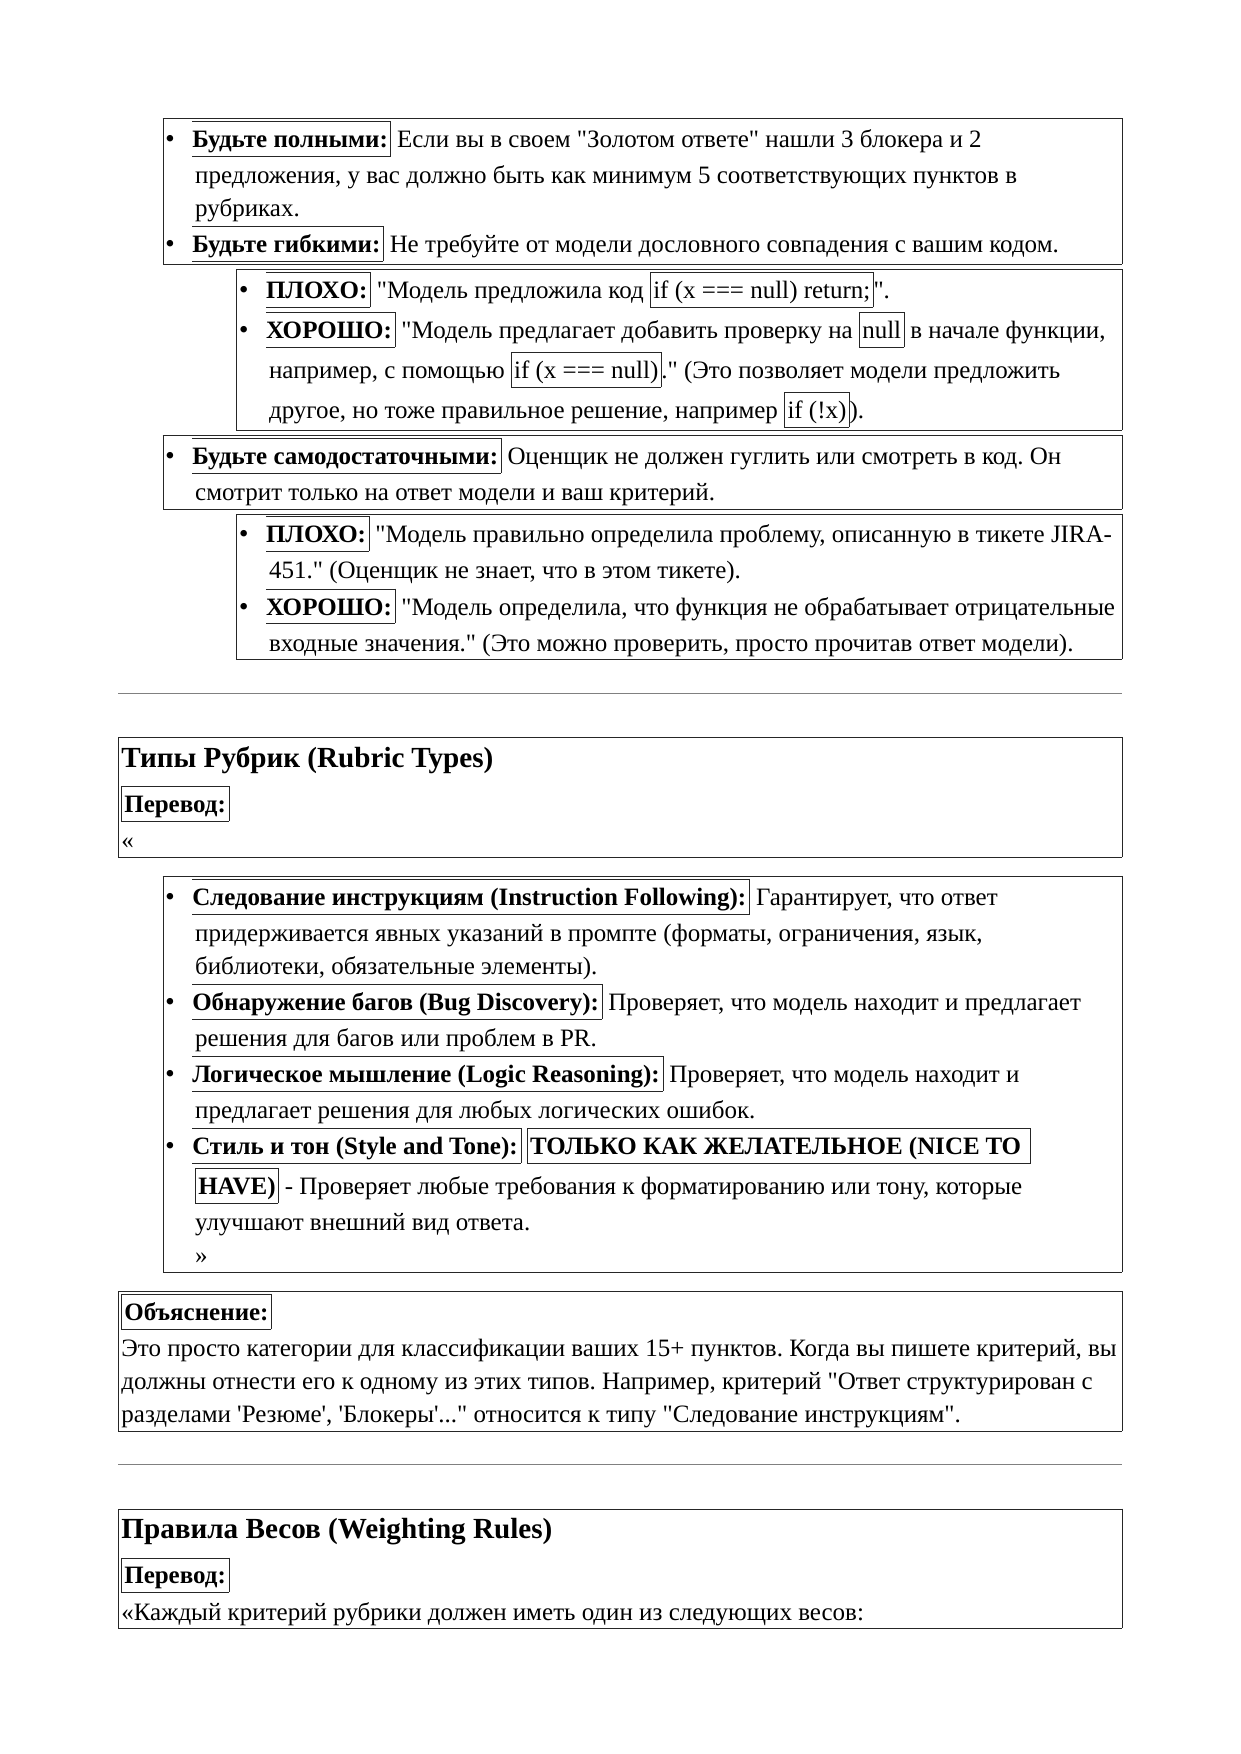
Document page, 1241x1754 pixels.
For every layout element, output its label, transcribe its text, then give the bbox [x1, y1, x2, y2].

subtitle Типы Рубрик (Rubric Types) [119, 738, 1122, 774]
list Логическое мышление (Logic Reasoning): Проверяет, что модель находит и предлагает решения для любых логических ошибок. [164, 1053, 1122, 1124]
list Будьте гибкими: Не требуйте от модели дословного совпадения с вашим кодом. [164, 223, 1122, 264]
text Перевод: «Каждый критерий рубрики должен иметь один из следующих весов: [119, 1554, 1122, 1628]
subtitle Правила Весов (Weighting Rules) [119, 1510, 1122, 1545]
list ПЛОХО: "Модель правильно определила проблему, описанную в тикете JIRA-451." (Оценщик не знает, что в этом тикете). [237, 515, 1122, 584]
list Стиль и тон (Style and Tone): ТОЛЬКО КАК ЖЕЛАТЕЛЬНОЕ (NICE TO HAVE) - Проверяет любые требования к форматированию или тону, которые улучшают внешний вид ответа. » [164, 1125, 1122, 1272]
list ХОРОШО: "Модель предлагает добавить проверку на null в начале функции, например, с помощью if (x === null)." (Это позволяет модели предложить другое, но тоже правильное решение, например if (!x)). [237, 309, 1122, 430]
text Объяснение: Это просто категории для классификации ваших 15+ пунктов. Когда вы пишете критерий, вы должны отнести его к одному из этих типов. Например, критерий "Ответ структурирован с разделами 'Резюме', 'Блокеры'..." относится к типу "Следование инструкциям". [119, 1292, 1122, 1431]
list ХОРОШО: "Модель определила, что функция не обрабатывает отрицательные входные значения." (Это можно проверить, просто прочитав ответ модели). [237, 586, 1122, 659]
list Обнаружение багов (Bug Discovery): Проверяет, что модель находит и предлагает решения для багов или проблем в PR. [164, 981, 1122, 1052]
text Перевод: « [119, 783, 1122, 857]
list ПЛОХO: "Модель предложила код if (x === null) return;". [237, 270, 1122, 307]
list Будьте полными: Если вы в своем "Золотом ответе" нашли 3 блокера и 2 предложения, у вас должно быть как минимум 5 соответствующих пунктов в рубриках. [164, 119, 1122, 222]
list Следование инструкциям (Instruction Following): Гарантирует, что ответ придерживается явных указаний в промпте (форматы, ограничения, язык, библиотеки, обязательные элементы). [164, 877, 1122, 980]
list Будьте самодостаточными: Оценщик не должен гуглить или смотреть в код. Он смотрит только на ответ модели и ваш критерий. [164, 436, 1122, 509]
